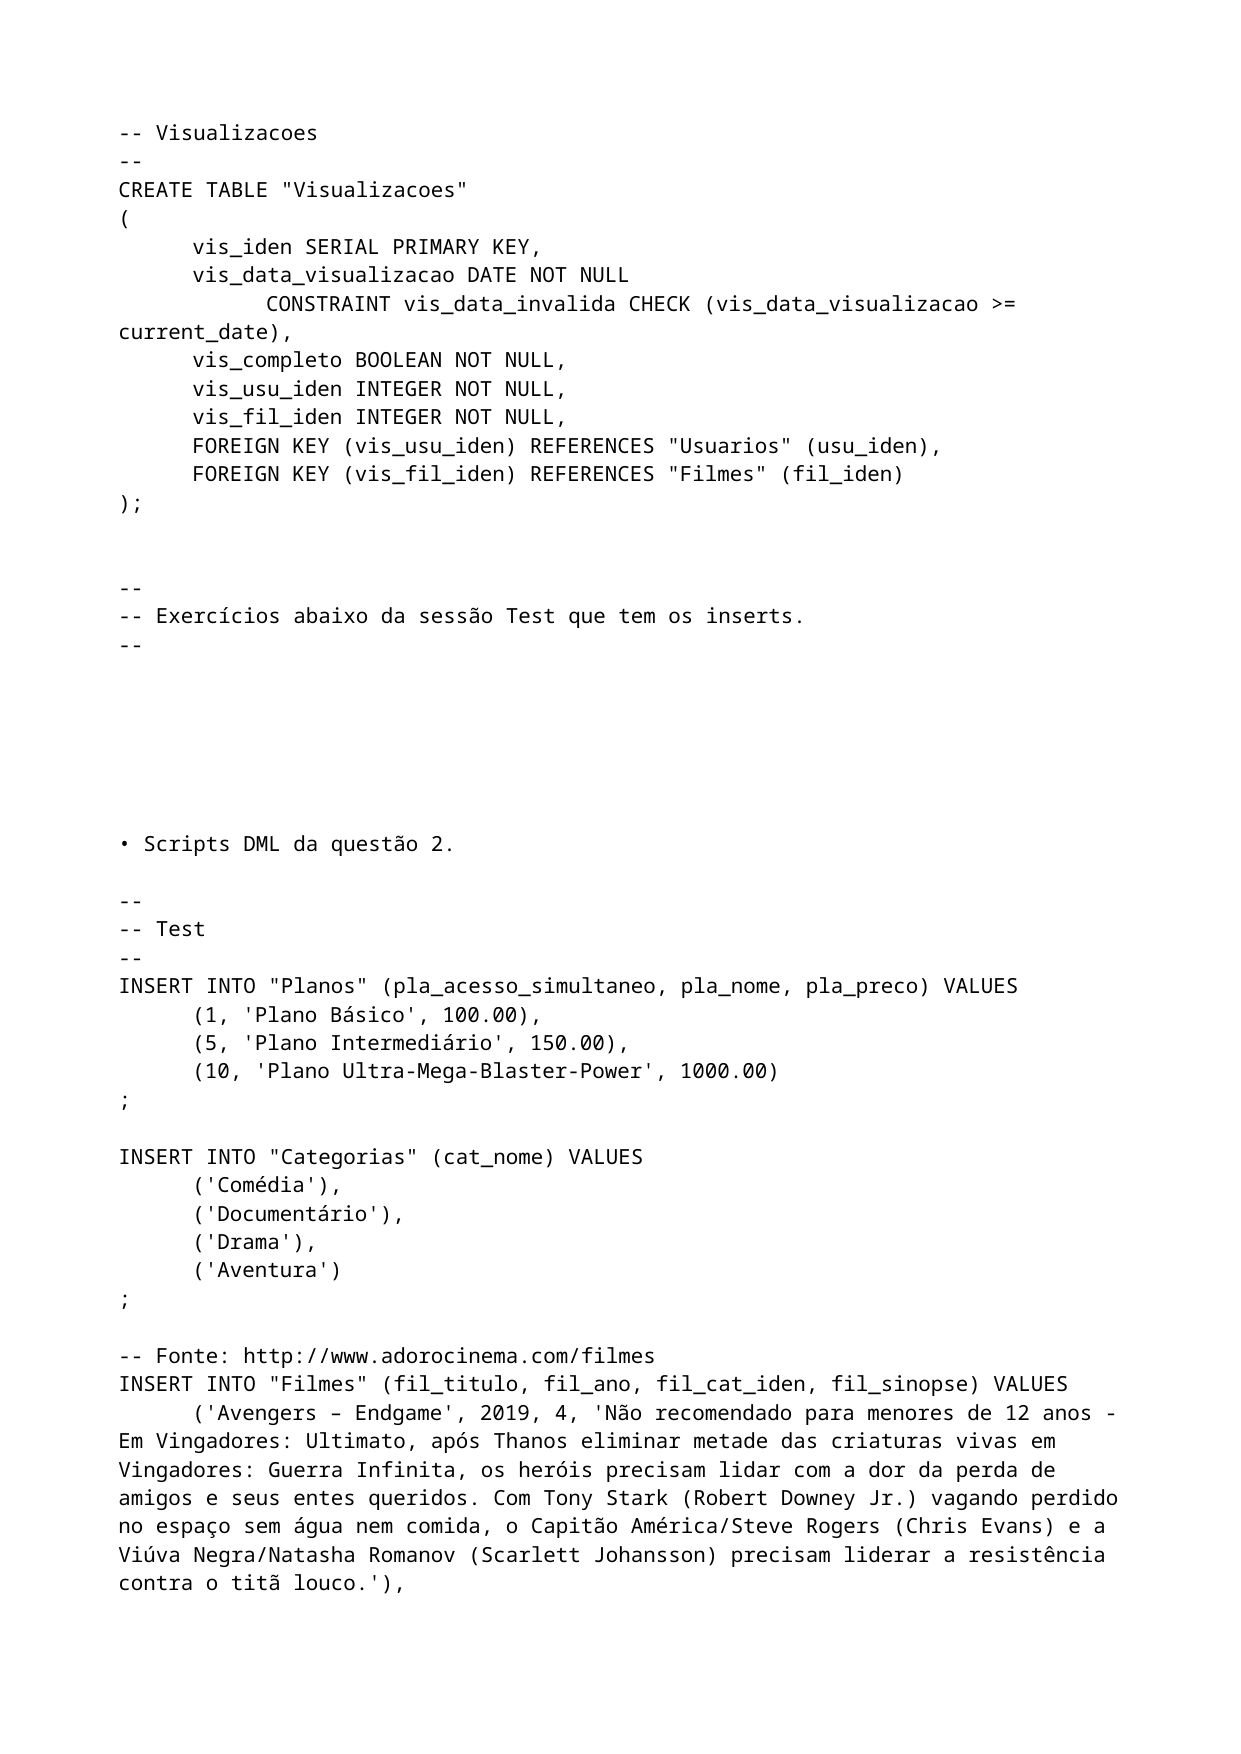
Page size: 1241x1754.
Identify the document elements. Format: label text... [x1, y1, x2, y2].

text INSERT INTO "Filmes" (fil_titulo, fil_ano, fil_cat_iden, fil_sinopse) VALUES [118, 1369, 1122, 1398]
text vis_completo BOOLEAN NOT NULL, [118, 346, 1122, 374]
text -- [118, 573, 1122, 602]
text ; [118, 1284, 1122, 1312]
text (10, 'Plano Ultra-Mega-Blaster-Power', 1000.00) [118, 1057, 1122, 1085]
text INSERT INTO "Categorias" (cat_nome) VALUES [118, 1142, 1122, 1170]
text -- Test [118, 914, 1122, 943]
text ('Aventura') [118, 1256, 1122, 1284]
text ( [118, 203, 1122, 232]
text ); [118, 488, 1122, 516]
text -- [118, 886, 1122, 914]
text ; [118, 1085, 1122, 1113]
text (5, 'Plano Intermediário', 150.00), [118, 1028, 1122, 1057]
text vis_fil_iden INTEGER NOT NULL, [118, 402, 1122, 431]
text -- Fonte: http://www.adorocinema.com/filmes [118, 1341, 1122, 1369]
text vis_data_visualizacao DATE NOT NULL [118, 260, 1122, 289]
text • Scripts DML da questão 2. [118, 829, 1122, 857]
text -- [118, 630, 1122, 658]
text ('Comédia'), [118, 1170, 1122, 1199]
text FOREIGN KEY (vis_fil_iden) REFERENCES "Filmes" (fil_iden) [118, 459, 1122, 488]
text -- Exercícios abaixo da sessão Test que tem os inserts. [118, 602, 1122, 630]
text vis_usu_iden INTEGER NOT NULL, [118, 374, 1122, 402]
text -- [118, 943, 1122, 971]
text ('Documentário'), [118, 1199, 1122, 1227]
text -- [118, 147, 1122, 175]
text FOREIGN KEY (vis_usu_iden) REFERENCES "Usuarios" (usu_iden), [118, 431, 1122, 459]
text vis_iden SERIAL PRIMARY KEY, [118, 232, 1122, 260]
text (1, 'Plano Básico', 100.00), [118, 1000, 1122, 1028]
text ('Drama'), [118, 1227, 1122, 1256]
text CONSTRAINT vis_data_invalida CHECK (vis_data_visualizacao >= current_date), [118, 289, 1122, 346]
text -- Visualizacoes [118, 118, 1122, 147]
text ('Avengers – Endgame', 2019, 4, 'Não recomendado para menores de 12 anos - Em Vingadores: Ultimato, após Thanos eliminar metade das criaturas vivas em Vingadores: Guerra Infinita, os heróis precisam lidar com a dor da perda de amigos e seus entes queridos. Com Tony Stark (Robert Downey Jr.) vagando perdido no espaço sem água nem comida, o Capitão América/Steve Rogers (Chris Evans) e a Viúva Negra/Natasha Romanov (Scarlett Johansson) precisam liderar a resistência contra o titã louco.'), [118, 1398, 1122, 1597]
text CREATE TABLE "Visualizacoes" [118, 175, 1122, 203]
text INSERT INTO "Planos" (pla_acesso_simultaneo, pla_nome, pla_preco) VALUES [118, 971, 1122, 1000]
